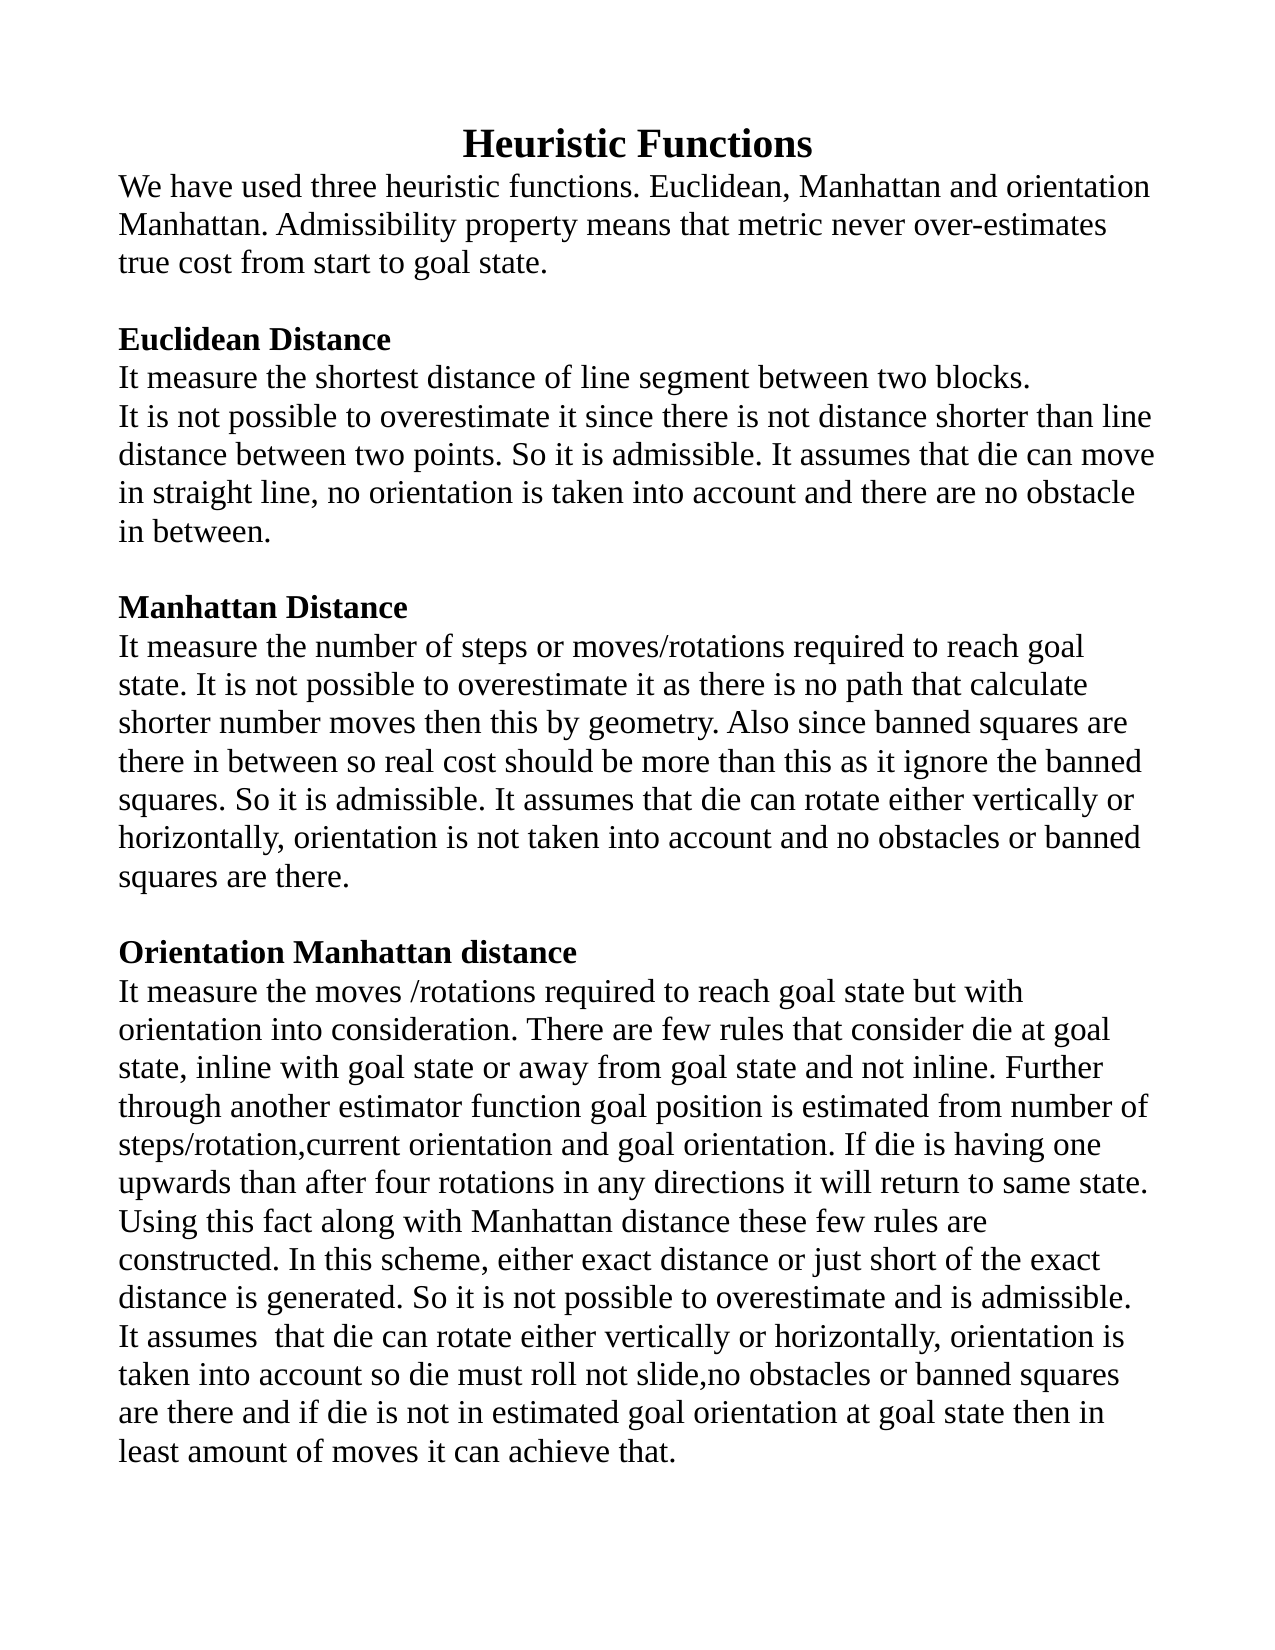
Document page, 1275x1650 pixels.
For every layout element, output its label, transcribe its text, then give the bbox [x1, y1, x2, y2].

text It is not possible to overestimate it since there is not distance shorter than line distance between two points. So it is admissible. It assumes that die can move in straight line, no orientation is taken into account and there are no obstacle in between. [118, 396, 1157, 549]
text Euclidean Distance [118, 319, 1157, 358]
text It measure the moves /rotations required to reach goal state but with orientation into consideration. There are few rules that consider die at goal state, inline with goal state or away from goal state and not inline. Further through another estimator function goal position is estimated from number of steps/rotation,current orientation and goal orientation. If die is having one upwards than after four rotations in any directions it will return to same state. Using this fact along with Manhattan distance these few rules are constructed. In this scheme, either exact distance or just short of the exact distance is generated. So it is not possible to overestimate and is admissible. [118, 971, 1157, 1316]
text It measure the number of steps or moves/rotations required to reach goal state. It is not possible to overestimate it as there is no path that calculate shorter number moves then this by geometry. Also since banned squares are there in between so real cost should be more than this as it ignore the banned squares. So it is admissible. It assumes that die can rotate either vertically or horizontally, orientation is not taken into account and no obstacles or banned squares are there. [118, 626, 1157, 894]
text Orientation Manhattan distance [118, 933, 1157, 971]
text Manhattan Distance [118, 588, 1157, 626]
text It assumes that die can rotate either vertically or horizontally, orientation is taken into account so die must roll not slide,no obstacles or banned squares are there and if die is not in estimated goal orientation at goal state then in least amount of moves it can achieve that. [118, 1316, 1157, 1469]
text Heuristic Functions [118, 118, 1157, 166]
text It measure the shortest distance of line segment between two blocks. [118, 358, 1157, 396]
text We have used three heuristic functions. Euclidean, Manhattan and orientation Manhattan. Admissibility property means that metric never over-estimates true cost from start to goal state. [118, 166, 1157, 281]
